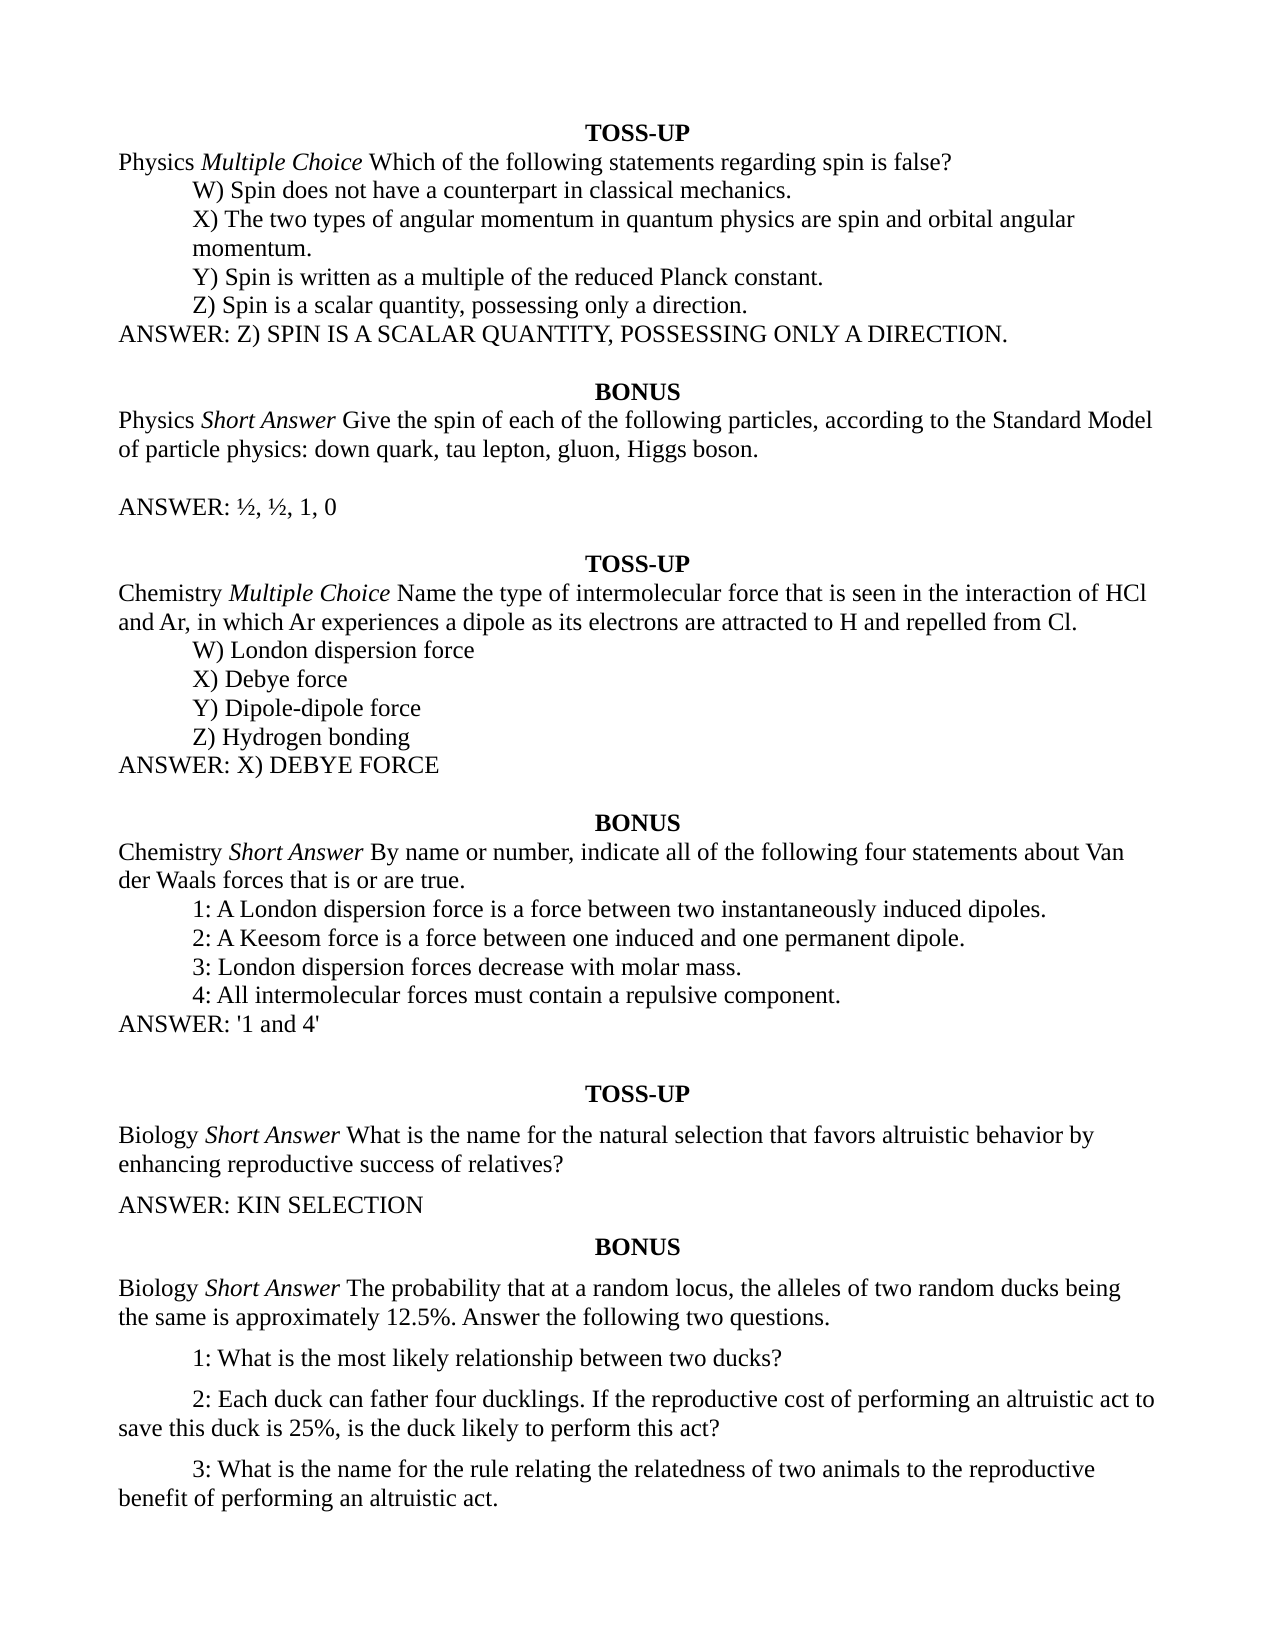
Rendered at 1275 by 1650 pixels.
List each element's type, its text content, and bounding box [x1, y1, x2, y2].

text W) Spin does not have a counterpart in classical mechanics. [118, 176, 1157, 204]
text BONUS [118, 1232, 1157, 1261]
text Chemistry Short Answer By name or number, indicate all of the following four statements about Van der Waals forces that is or are true. [118, 837, 1157, 894]
text ANSWER: '1 and 4' [118, 1009, 1157, 1038]
text TOSS-UP [118, 549, 1157, 578]
text ANSWER: KIN SELECTION [118, 1191, 1157, 1219]
text W) London dispersion force [118, 636, 1157, 664]
text TOSS-UP [118, 118, 1157, 147]
text Y) Dipole-dipole force [118, 693, 1157, 722]
text Y) Spin is written as a multiple of the reduced Planck constant. [118, 262, 1157, 291]
text X) Debye force [118, 664, 1157, 693]
text Physics Short Answer Give the spin of each of the following particles, according to the Standard Model of particle physics: down quark, tau lepton, gluon, Higgs boson. [118, 406, 1157, 463]
text Z) Spin is a scalar quantity, possessing only a direction. [118, 291, 1157, 319]
text TOSS-UP [118, 1079, 1157, 1108]
text 2: Each duck can father four ducklings. If the reproductive cost of performing an altruistic act to save this duck is 25%, is the duck likely to perform this act? [118, 1384, 1157, 1442]
text Biology Short Answer What is the name for the natural selection that favors altruistic behavior by enhancing reproductive success of relatives? [118, 1121, 1157, 1178]
text Biology Short Answer The probability that at a random locus, the alleles of two random ducks being the same is approximately 12.5%. Answer the following two questions. [118, 1273, 1157, 1331]
text Z) Hydrogen bonding [118, 722, 1157, 751]
text BONUS [118, 377, 1157, 406]
text ANSWER: ½, ½, 1, 0 [118, 492, 1157, 521]
text 3: London dispersion forces decrease with molar mass. [118, 952, 1157, 981]
text X) The two types of angular momentum in quantum physics are spin and orbital angular momentum. [118, 204, 1157, 262]
text Physics Multiple Choice Which of the following statements regarding spin is false? [118, 147, 1157, 176]
text ANSWER: X) DEBYE FORCE [118, 751, 1157, 779]
text 4: All intermolecular forces must contain a repulsive component. [118, 981, 1157, 1009]
text ANSWER: Z) SPIN IS A SCALAR QUANTITY, POSSESSING ONLY A DIRECTION. [118, 319, 1157, 348]
text 1: A London dispersion force is a force between two instantaneously induced dipoles. [118, 894, 1157, 923]
text 2: A Keesom force is a force between one induced and one permanent dipole. [118, 923, 1157, 952]
text Chemistry Multiple Choice Name the type of intermolecular force that is seen in the interaction of HCl and Ar, in which Ar experiences a dipole as its electrons are attracted to H and repelled from Cl. [118, 578, 1157, 636]
text 1: What is the most likely relationship between two ducks? [118, 1343, 1157, 1372]
text BONUS [118, 808, 1157, 837]
text 3: What is the name for the rule relating the relatedness of two animals to the reproductive benefit of performing an altruistic act. [118, 1454, 1157, 1512]
